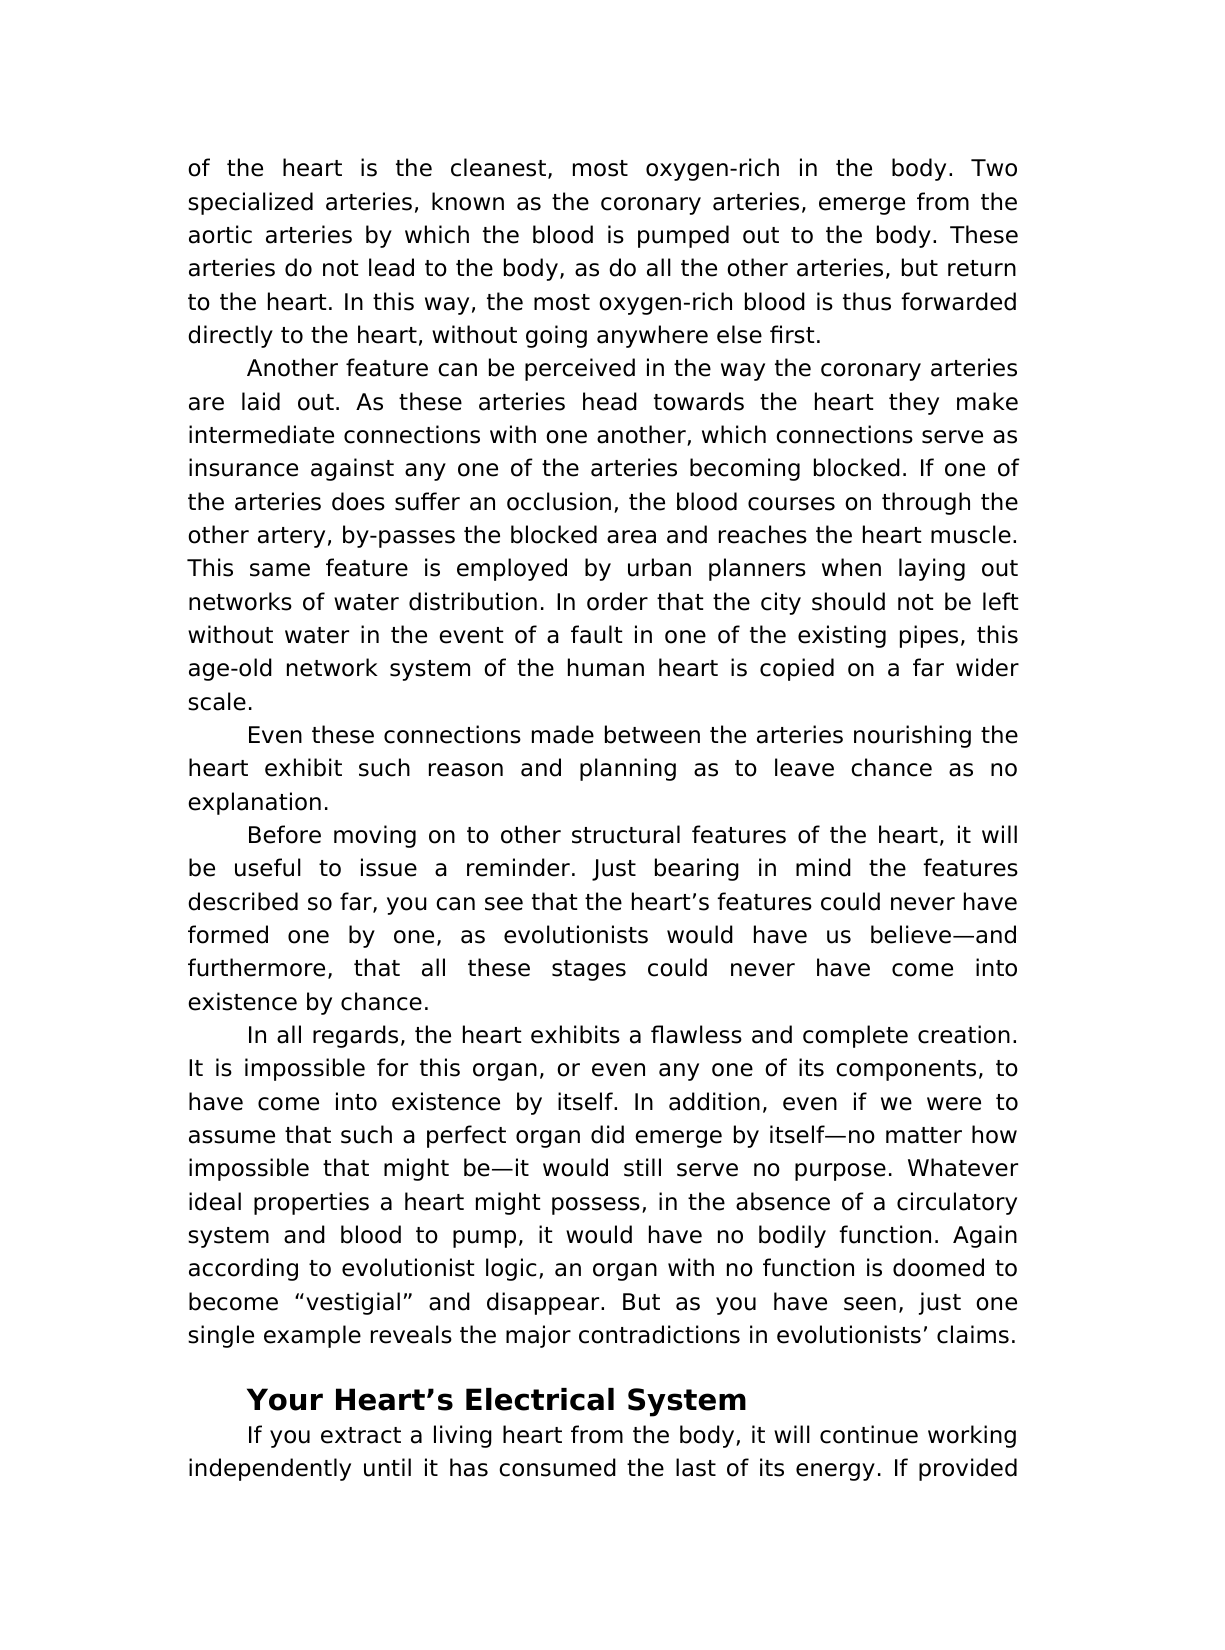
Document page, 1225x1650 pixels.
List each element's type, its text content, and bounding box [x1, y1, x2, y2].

text Your Heart’s Electrical System [187, 1383, 1020, 1417]
text Another feature can be perceived in the way the coronary arteries are laid out. As these arteries head towards the heart they make intermediate connections with one another, which connections serve as insurance against any one of the arteries becoming blocked. If one of the arteries does suffer an occlusion, the blood courses on through the other artery, by-passes the blocked area and reaches the heart muscle. This same feature is employed by urban planners when laying out networks of water distribution. In order that the city should not be left without water in the event of a fault in one of the existing pipes, this age-old network system of the human heart is copied on a far wider scale. [187, 350, 1020, 717]
text In all regards, the heart exhibits a flawless and complete creation. It is impossible for this organ, or even any one of its components, to have come into existence by itself. In addition, even if we were to assume that such a perfect organ did emerge by itself—no matter how impossible that might be—it would still serve no purpose. Whatever ideal properties a heart might possess, in the absence of a circulatory system and blood to pump, it would have no bodily function. Again according to evolutionist logic, an organ with no function is doomed to become “vestigial” and disappear. But as you have seen, just one single example reveals the major contradictions in evolutionists’ claims. [187, 1017, 1020, 1350]
text of the heart is the cleanest, most oxygen-rich in the body. Two specialized arteries, known as the coronary arteries, emerge from the aortic arteries by which the blood is pumped out to the body. These arteries do not lead to the body, as do all the other arteries, but return to the heart. In this way, the most oxygen-rich blood is thus forwarded directly to the heart, without going anywhere else first. [187, 150, 1020, 350]
text Before moving on to other structural features of the heart, it will be useful to issue a reminder. Just bearing in mind the features described so far, you can see that the heart’s features could never have formed one by one, as evolutionists would have us believe—and furthermore, that all these stages could never have come into existence by chance. [187, 817, 1020, 1017]
text If you extract a living heart from the body, it will continue working independently until it has consumed the last of its energy. If provided [187, 1417, 1020, 1483]
text Even these connections made between the arteries nourishing the heart exhibit such reason and planning as to leave chance as no explanation. [187, 717, 1020, 817]
